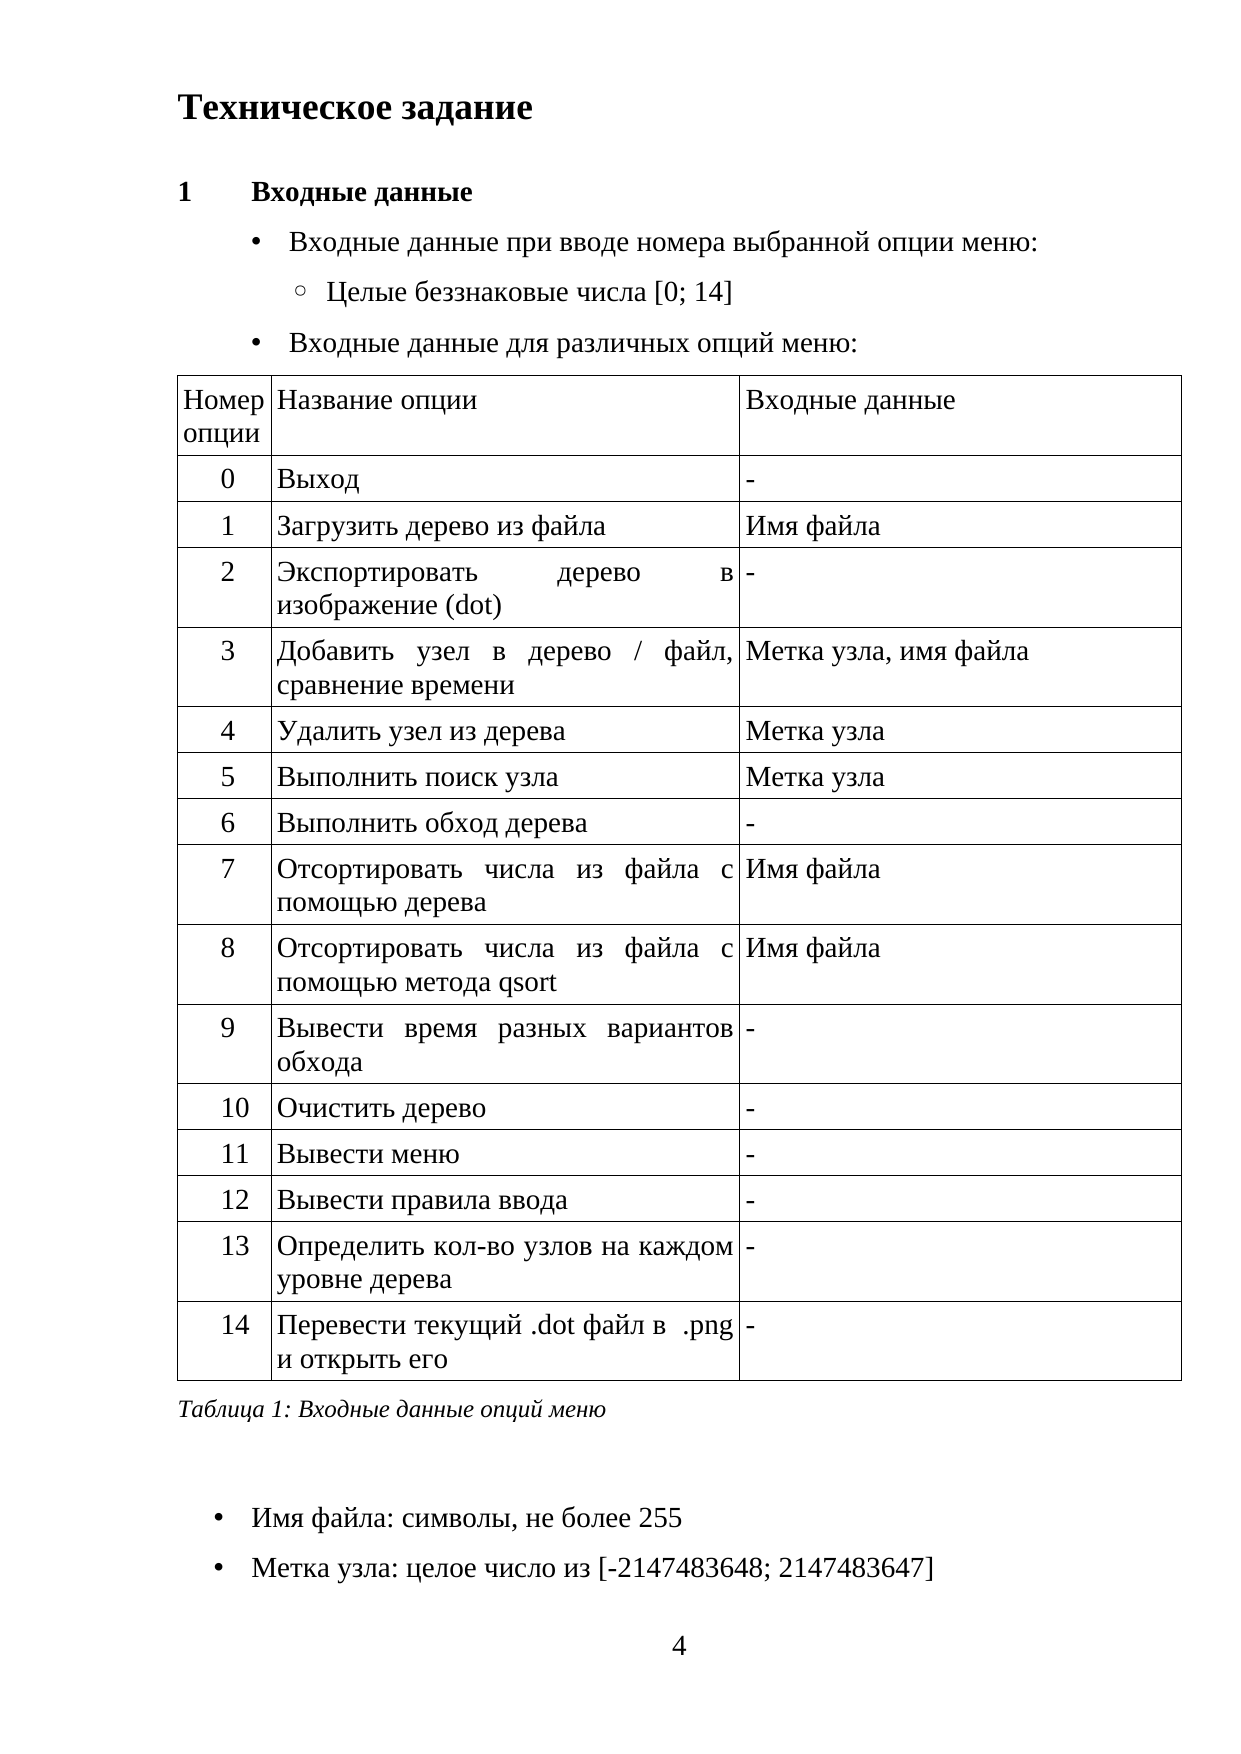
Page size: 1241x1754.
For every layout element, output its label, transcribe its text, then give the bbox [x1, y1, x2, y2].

table_cell Вывести время разных вариантов обхода [272, 1005, 739, 1083]
table_cell - [740, 1084, 1181, 1129]
table_cell - [740, 548, 1181, 627]
table_cell Вывести правила ввода [272, 1176, 739, 1221]
table_cell Метка узла [740, 707, 1181, 752]
table_cell Вывести меню [272, 1130, 739, 1175]
table_cell [178, 456, 271, 501]
table_cell - [740, 1302, 1181, 1380]
list Имя файла: символы, не более 255 [213, 1500, 1181, 1533]
table_cell [178, 628, 271, 706]
text Таблица 1: Входные данные опций меню [177, 1394, 1181, 1423]
table_cell [178, 1084, 271, 1129]
table_header Номер опции [178, 376, 271, 455]
table_cell Выполнить поиск узла [272, 753, 739, 798]
table_cell Имя файла [740, 502, 1181, 547]
table_cell - [740, 1222, 1181, 1301]
table_cell [178, 1222, 271, 1301]
table_cell Метка узла [740, 753, 1181, 798]
table_cell - [740, 456, 1181, 501]
table_cell Метка узла, имя файла [740, 628, 1181, 706]
table_cell [178, 845, 271, 924]
table_cell Очистить дерево [272, 1084, 739, 1129]
subtitle Входные данные [177, 174, 1181, 207]
table_cell - [740, 1005, 1181, 1083]
table_cell Экспортировать дерево в изображение (dot) [272, 548, 739, 627]
table_cell Отсортировать числа из файла с помощью дерева [272, 845, 739, 924]
table_cell Перевести текущий .dot файл в .png и открыть его [272, 1302, 739, 1380]
table_cell [178, 707, 271, 752]
table_cell Определить кол-во узлов на каждом уровне дерева [272, 1222, 739, 1301]
table_cell - [740, 799, 1181, 844]
table_cell - [740, 1130, 1181, 1175]
table_cell [178, 753, 271, 798]
list Метка узла: целое число из [-2147483648; 2147483647] [213, 1550, 1181, 1584]
table_cell Выполнить обход дерева [272, 799, 739, 844]
table_header Название опции [272, 376, 739, 455]
table_cell [178, 925, 271, 1003]
table_cell [178, 799, 271, 844]
table_cell [178, 502, 271, 547]
table_cell Имя файла [740, 845, 1181, 924]
table_cell - [740, 1176, 1181, 1221]
list Целые беззнаковые числа [0; 14] [288, 274, 1181, 308]
list Входные данные при вводе номера выбранной опции меню: [251, 224, 1181, 258]
table_cell Загрузить дерево из файла [272, 502, 739, 547]
subtitle Техническое задание [177, 84, 1181, 127]
table_cell Добавить узел в дерево / файл, сравнение времени [272, 628, 739, 706]
table_cell [178, 548, 271, 627]
table_cell [178, 1005, 271, 1083]
list Входные данные для различных опций меню: [251, 325, 1181, 358]
table_cell Удалить узел из дерева [272, 707, 739, 752]
table_cell Отсортировать числа из файла с помощью метода qsort [272, 925, 739, 1003]
table_cell Выход [272, 456, 739, 501]
table_header Входные данные [740, 376, 1181, 455]
table_cell Имя файла [740, 925, 1181, 1003]
table_cell [178, 1302, 271, 1380]
table_cell [178, 1176, 271, 1221]
table_cell [178, 1130, 271, 1175]
